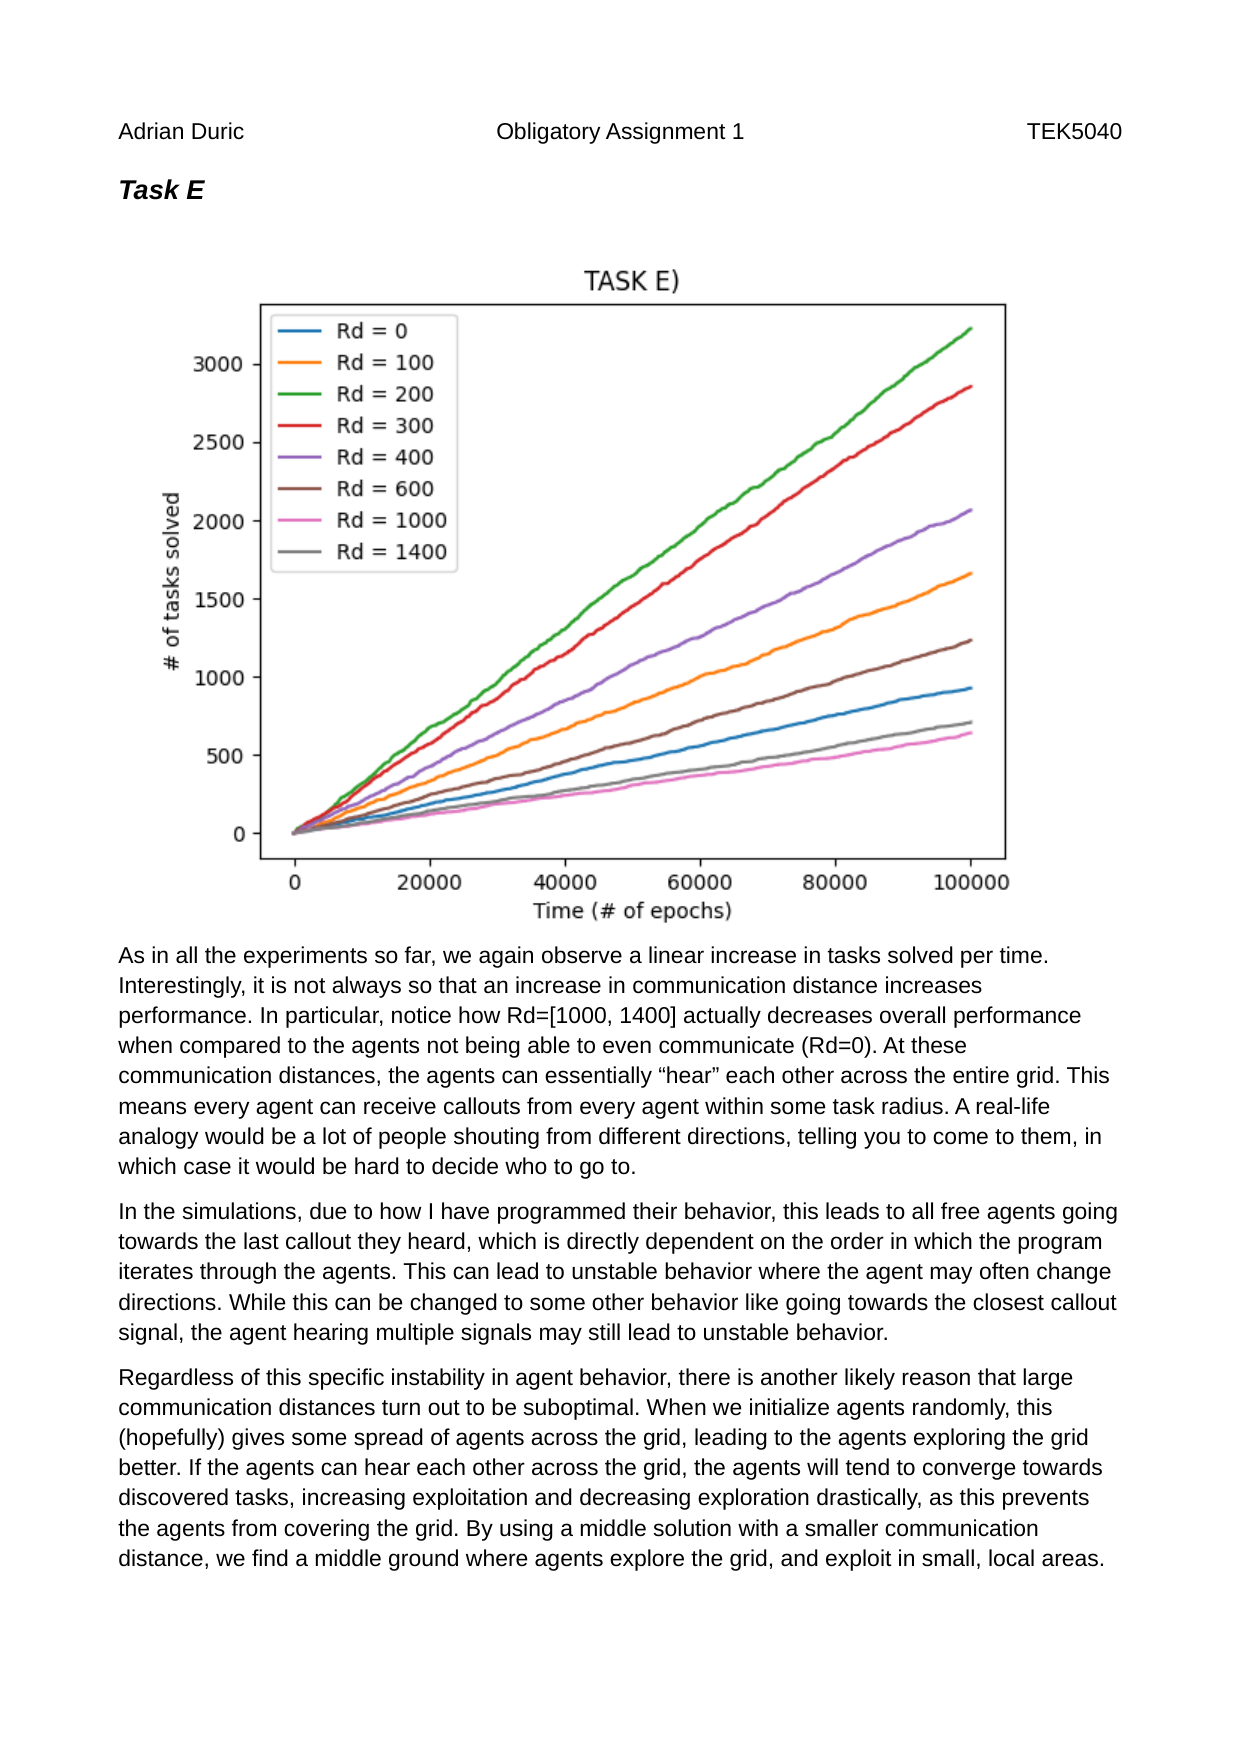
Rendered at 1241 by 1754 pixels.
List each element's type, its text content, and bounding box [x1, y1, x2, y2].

picture [140, 217, 1100, 938]
subtitle Task E [118, 174, 1122, 205]
text In the simulations, due to how I have programmed their behavior, this leads to all free agents going towards the last callout they heard, which is directly dependent on the order in which the program iterates through the agents. This can lead to unstable behavior where the agent may often change directions. While this can be changed to some other behavior like going towards the closest callout signal, the agent hearing multiple signals may still lead to unstable behavior. [118, 1198, 1122, 1345]
text Regardless of this specific instability in agent behavior, there is another likely reason that large communication distances turn out to be suboptimal. When we initialize agents randomly, this (hopefully) gives some spread of agents across the grid, leading to the agents exploring the grid better. If the agents can hear each other across the grid, the agents will tend to converge towards discovered tasks, increasing exploitation and decreasing exploration drastically, as this prevents the agents from covering the grid. By using a middle solution with a smaller communication distance, we find a middle ground where agents explore the grid, and exploit in small, local areas. [118, 1363, 1122, 1571]
text As in all the experiments so far, we again observe a linear increase in tasks solved per time. Interestingly, it is not always so that an increase in communication distance increases performance. In particular, notice how Rd=[1000, 1400] actually decreases overall performance when compared to the agents not being able to even communicate (Rd=0). At these communication distances, the agents can essentially “hear” each other across the entire grid. This means every agent can receive callouts from every agent within some task radius. A real-life analogy would be a lot of people shouting from different directions, telling you to come to them, in which case it would be hard to decide who to go to. [118, 218, 1122, 1179]
